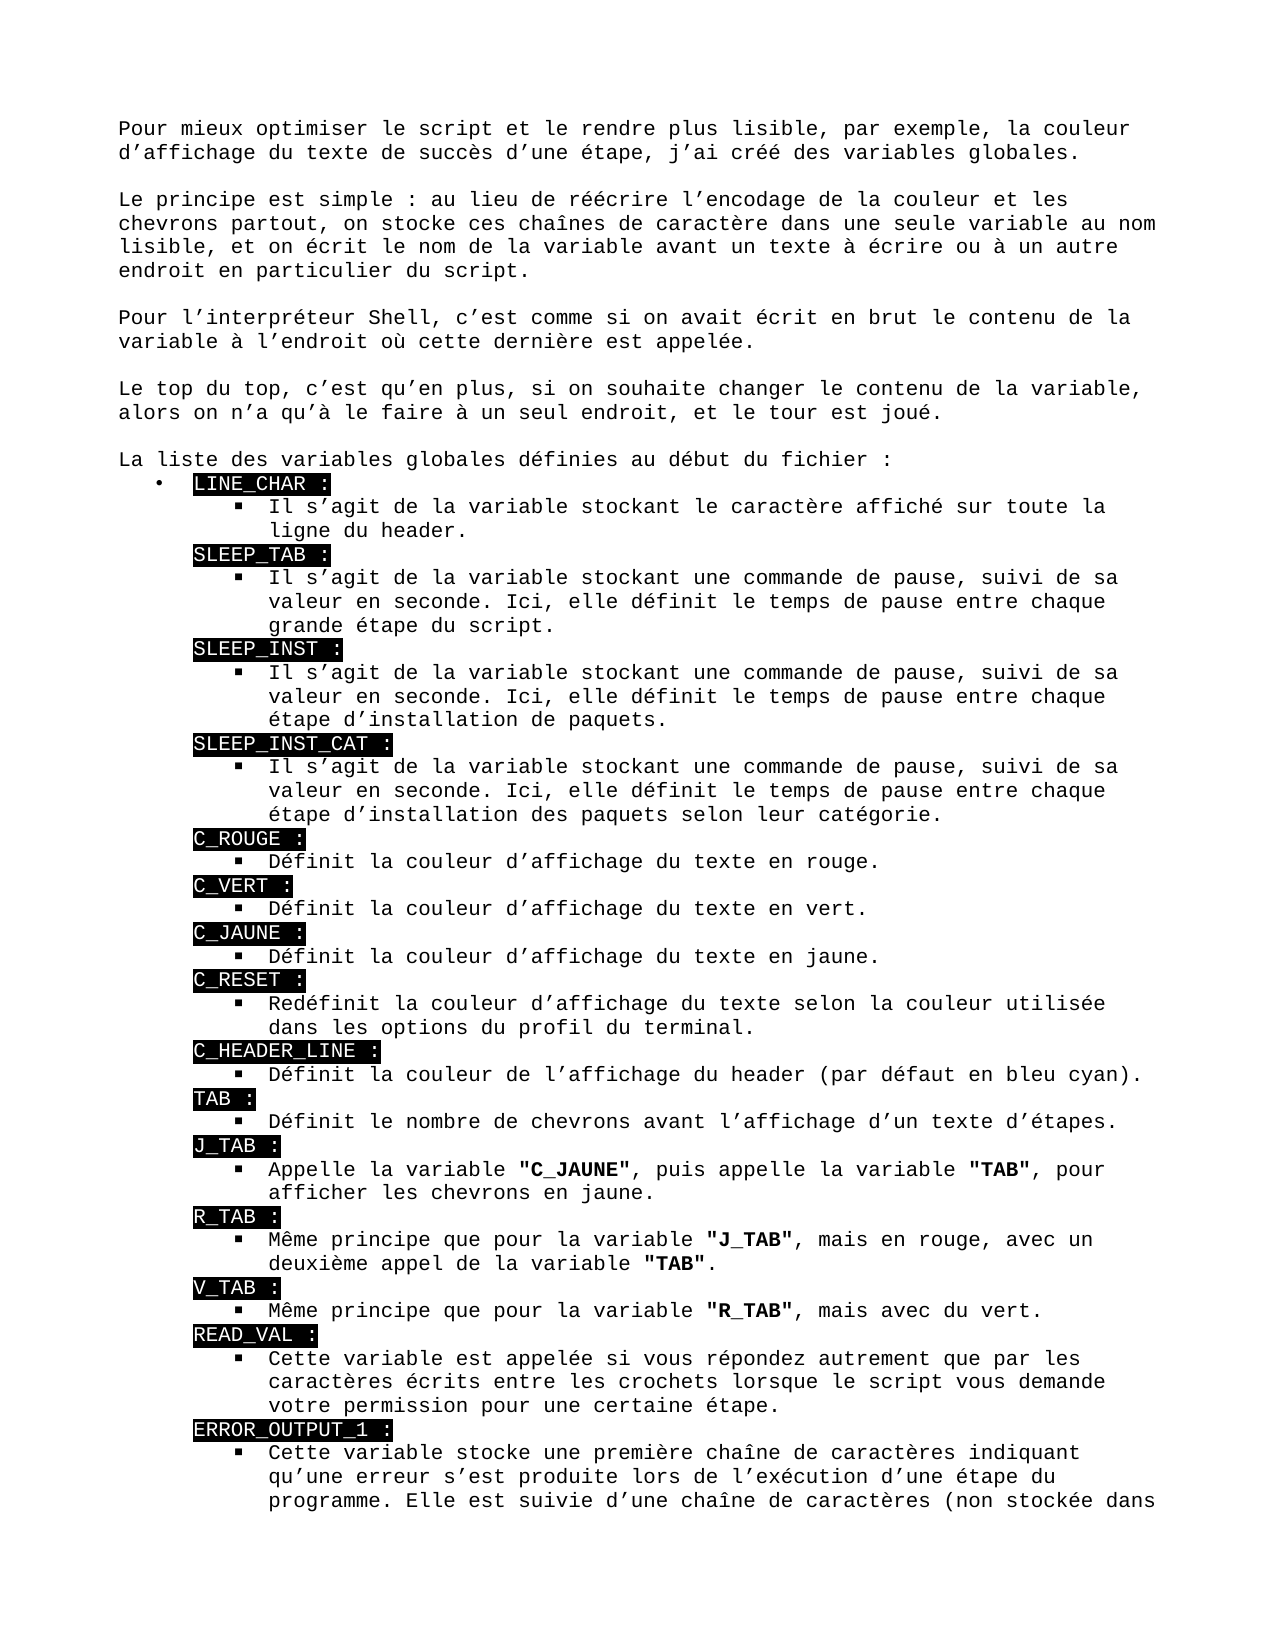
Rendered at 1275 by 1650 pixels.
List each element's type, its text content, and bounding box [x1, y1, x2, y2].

list Cette variable stocke une première chaîne de caractères indiquant qu’une erreur s’est produite lors de l’exécution d’une étape du programme. Elle est suivie d’une chaîne de caractères (non stockée dans [231, 1442, 1157, 1513]
list LINE_CHAR : [156, 473, 1157, 496]
text Pour mieux optimiser le script et le rendre plus lisible, par exemple, la couleur d’affichage du texte de succès d’une étape, j’ai créé des variables globales. [118, 118, 1157, 165]
list V_TAB : [156, 1277, 1157, 1300]
list Définit la couleur d’affichage du texte en vert. [231, 898, 1157, 922]
list Redéfinit la couleur d’affichage du texte selon la couleur utilisée dans les options du profil du terminal. [231, 993, 1157, 1040]
list Définit la couleur d’affichage du texte en rouge. [231, 851, 1157, 875]
list READ_VAL : [156, 1324, 1157, 1348]
list C_JAUNE : [156, 922, 1157, 946]
list J_TAB : [156, 1135, 1157, 1158]
list SLEEP_INST_CAT : [156, 733, 1157, 757]
list TAB : [156, 1088, 1157, 1111]
list SLEEP_INST : [156, 638, 1157, 662]
list C_RESET : [156, 969, 1157, 993]
list C_ROUGE : [156, 827, 1157, 851]
list Définit la couleur d’affichage du texte en jaune. [231, 946, 1157, 969]
list Il s’agit de la variable stockant le caractère affiché sur toute la ligne du header. [231, 496, 1157, 544]
list Il s’agit de la variable stockant une commande de pause, suivi de sa valeur en seconde. Ici, elle définit le temps de pause entre chaque étape d’installation de paquets. [231, 662, 1157, 733]
list Il s’agit de la variable stockant une commande de pause, suivi de sa valeur en seconde. Ici, elle définit le temps de pause entre chaque grande étape du script. [231, 567, 1157, 638]
list C_VERT : [156, 875, 1157, 898]
list Même principe que pour la variable "R_TAB", mais avec du vert. [231, 1300, 1157, 1324]
list C_HEADER_LINE : [156, 1040, 1157, 1064]
text Pour l’interpréteur Shell, c’est comme si on avait écrit en brut le contenu de la variable à l’endroit où cette dernière est appelée. [118, 307, 1157, 354]
list Il s’agit de la variable stockant une commande de pause, suivi de sa valeur en seconde. Ici, elle définit le temps de pause entre chaque étape d’installation des paquets selon leur catégorie. [231, 757, 1157, 827]
list Cette variable est appelée si vous répondez autrement que par les caractères écrits entre les crochets lorsque le script vous demande votre permission pour une certaine étape. [231, 1348, 1157, 1419]
list Même principe que pour la variable "J_TAB", mais en rouge, avec un deuxième appel de la variable "TAB". [231, 1229, 1157, 1277]
list R_TAB : [156, 1206, 1157, 1229]
list Appelle la variable "C_JAUNE", puis appelle la variable "TAB", pour afficher les chevrons en jaune. [231, 1158, 1157, 1206]
list Définit le nombre de chevrons avant l’affichage d’un texte d’étapes. [231, 1111, 1157, 1135]
list Définit la couleur de l’affichage du header (par défaut en bleu cyan). [231, 1064, 1157, 1088]
list ERROR_OUTPUT_1 : [156, 1419, 1157, 1442]
text Le top du top, c’est qu’en plus, si on souhaite changer le contenu de la variable, alors on n’a qu’à le faire à un seul endroit, et le tour est joué. [118, 378, 1157, 426]
text Le principe est simple : au lieu de réécrire l’encodage de la couleur et les chevrons partout, on stocke ces chaînes de caractère dans une seule variable au nom lisible, et on écrit le nom de la variable avant un texte à écrire ou à un autre endroit en particulier du script. [118, 189, 1157, 284]
text La liste des variables globales définies au début du fichier : [118, 449, 1157, 473]
list SLEEP_TAB : [156, 544, 1157, 567]
